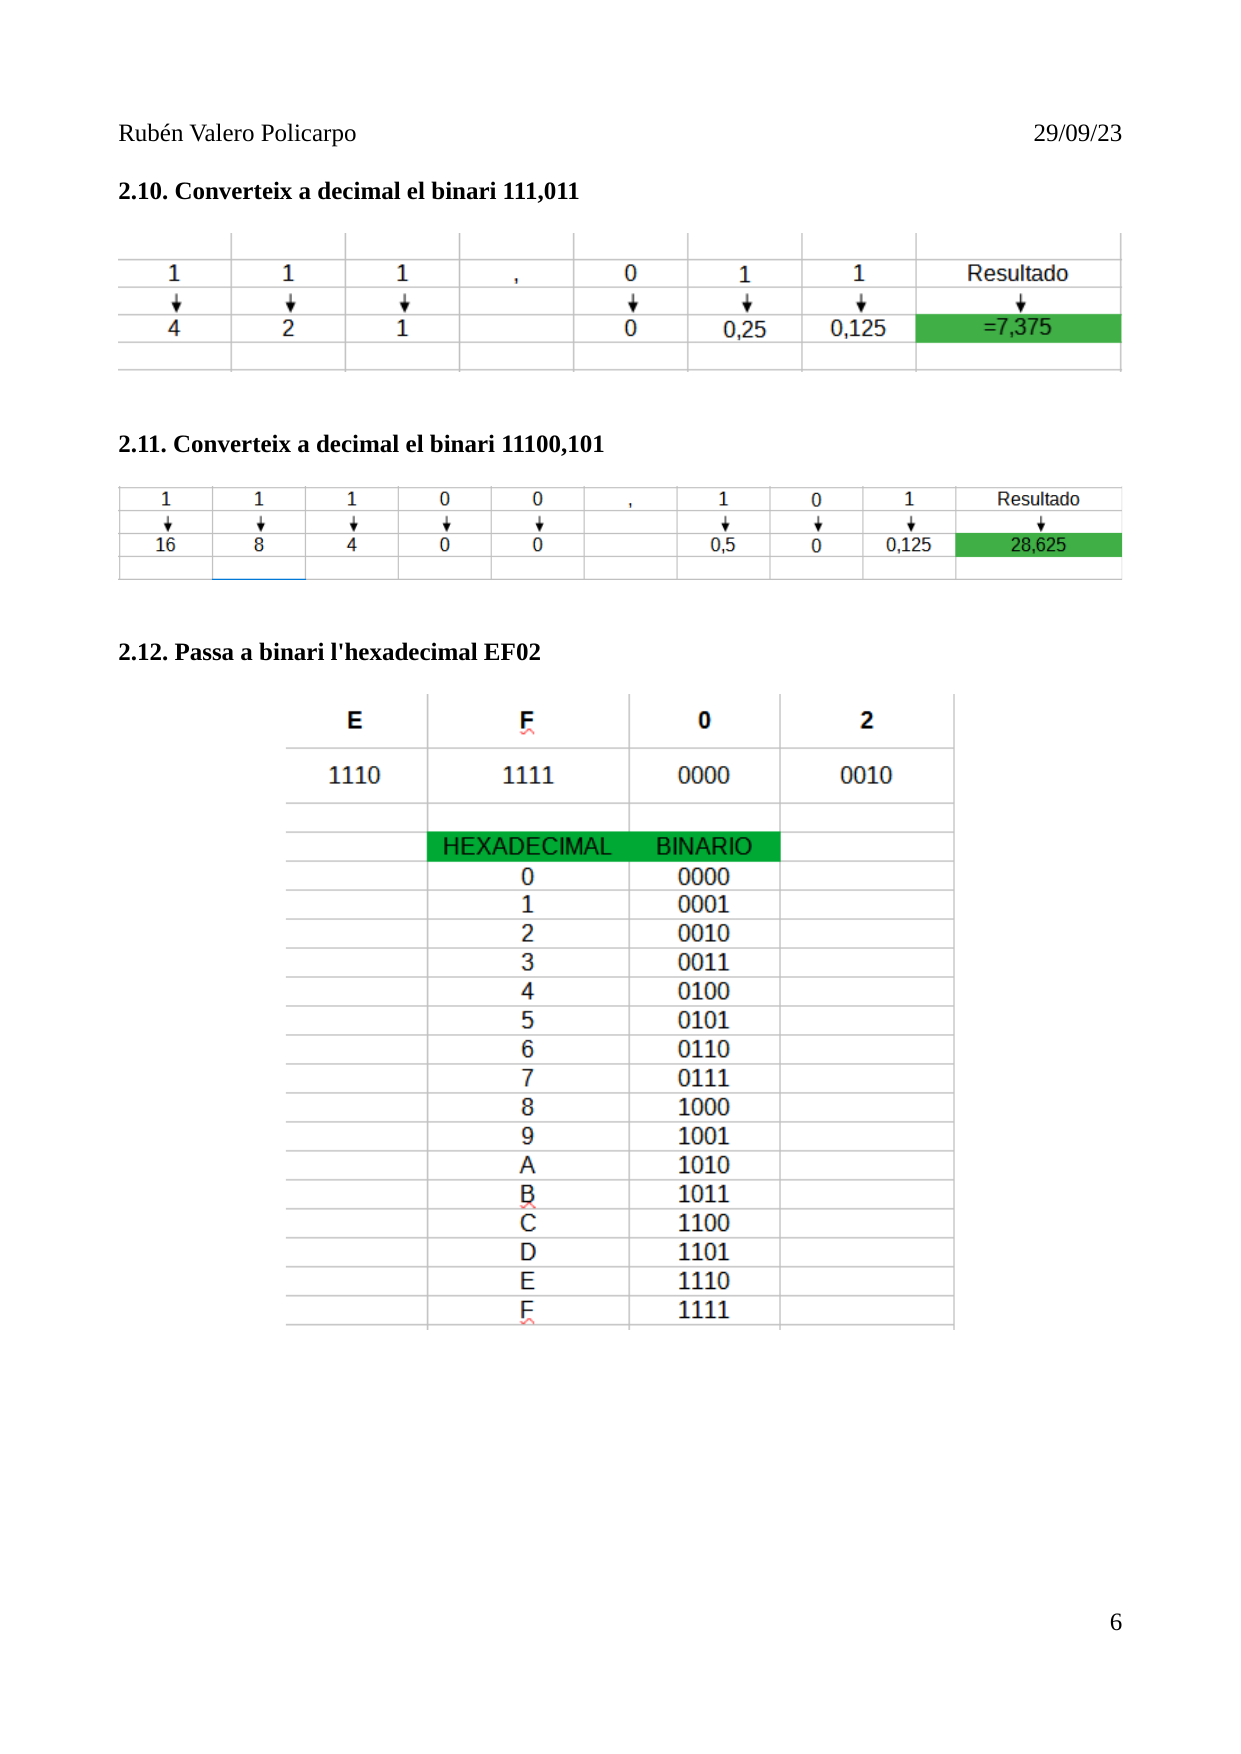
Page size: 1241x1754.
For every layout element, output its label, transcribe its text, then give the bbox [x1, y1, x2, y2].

text 2.12. Passa a binari l'hexadecimal EF02 [118, 637, 1122, 666]
text 2.10. Converteix a decimal el binari 111,011 [118, 176, 1122, 205]
picture [118, 486, 1123, 580]
text 2.11. Converteix a decimal el binari 11100,101 [118, 429, 1122, 458]
picture [118, 233, 1123, 372]
picture [285, 694, 955, 1330]
